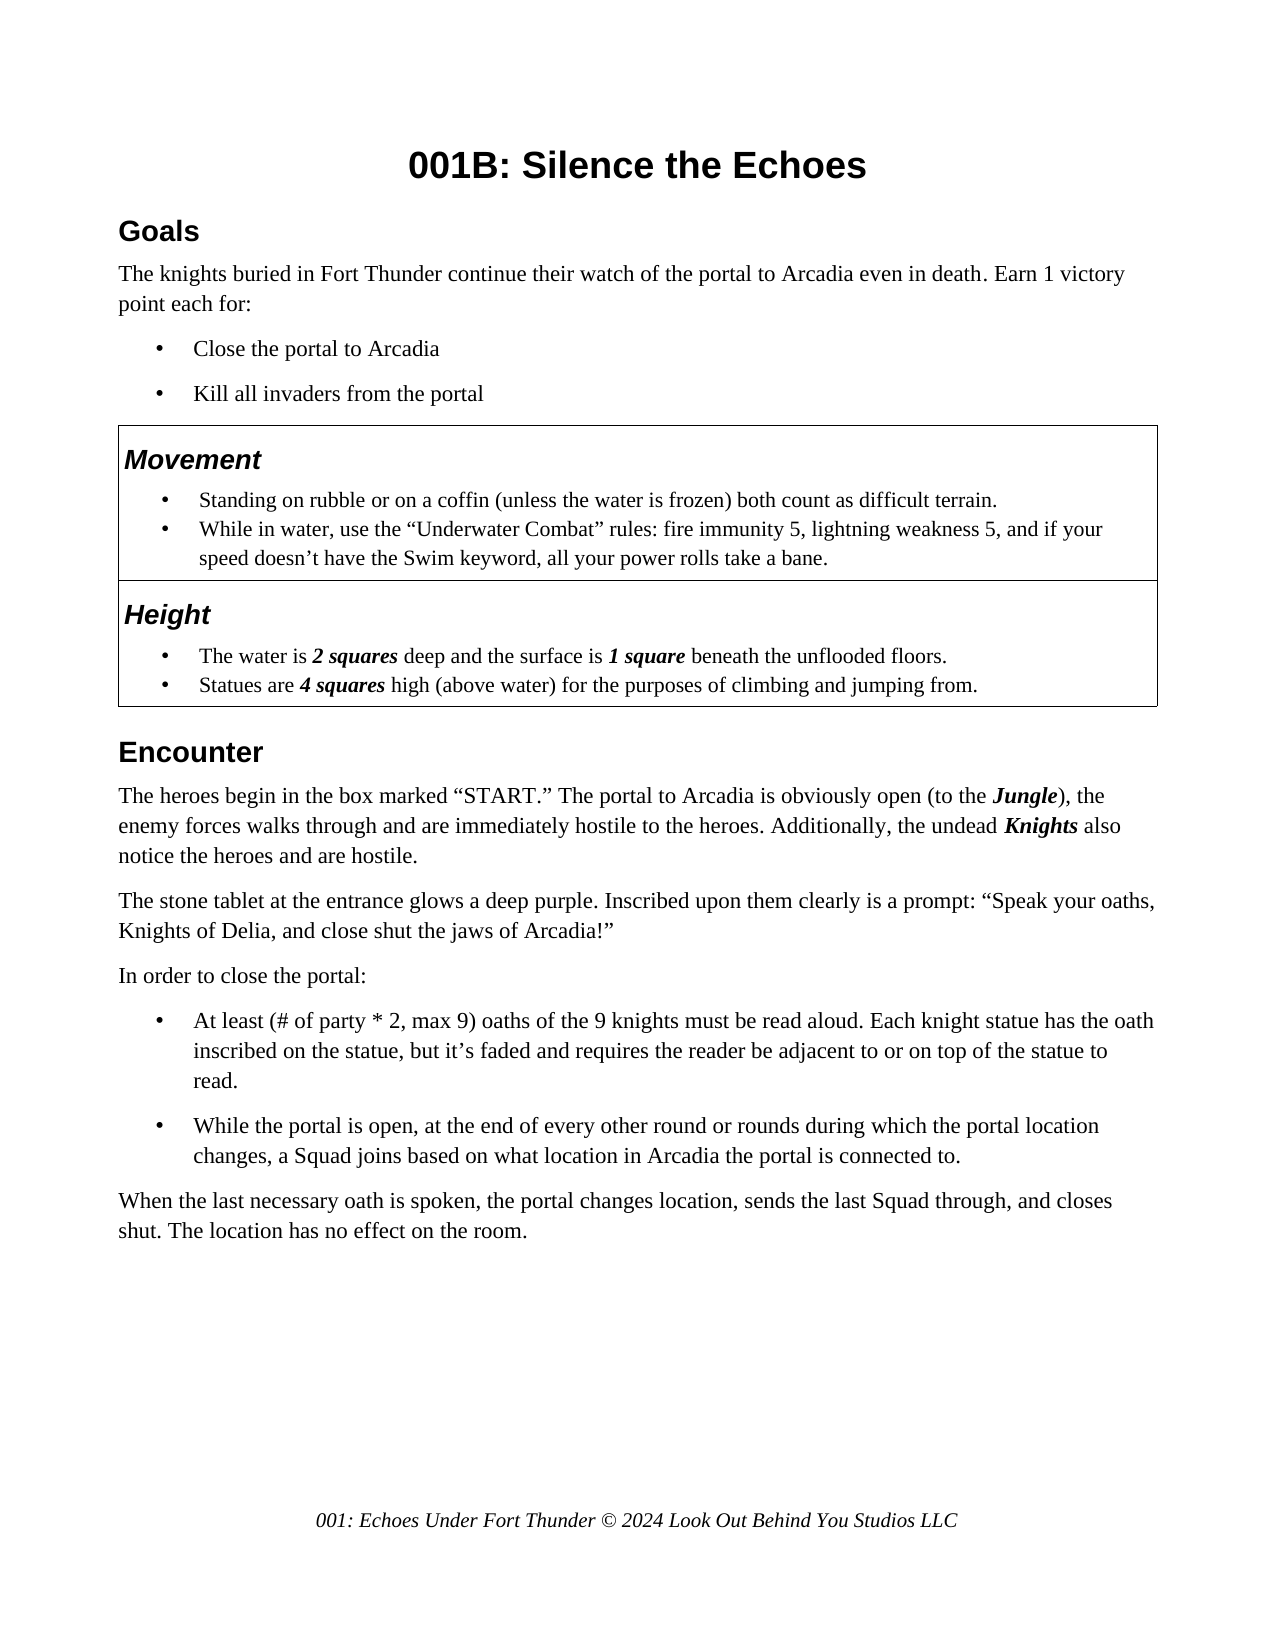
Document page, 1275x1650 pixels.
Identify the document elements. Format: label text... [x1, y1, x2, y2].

table_cell Height The water is 2 squares deep and the surface is 1 square beneath the unflooded floors. Statues are 4 squares high (above water) for the purposes of climbing and jumping from. [119, 581, 1157, 706]
table_header Movement Standing on rubble or on a coffin (unless the water is frozen) both count as difficult terrain. While in water, use the “Underwater Combat” rules: fire immunity 5, lightning weakness 5, and if your speed doesn’t have the Swim keyword, all your power rolls take a bane. [119, 426, 1157, 580]
text The knights buried in Fort Thunder continue their watch of the portal to Arcadia even in death. Earn 1 victory point each for: [118, 260, 1157, 317]
subtitle Encounter [118, 735, 1157, 769]
list At least (# of party * 2, max 9) oaths of the 9 knights must be read aloud. Each knight statue has the oath inscribed on the statue, but it’s faded and requires the reader be adjacent to or on top of the statue to read. [156, 1007, 1157, 1093]
text When the last necessary oath is spoken, the portal changes location, sends the last Squad through, and closes shut. The location has no effect on the room. [118, 1187, 1157, 1243]
text The heroes begin in the box marked “START.” The portal to Arcadia is obviously open (to the Jungle), the enemy forces walks through and are immediately hostile to the heroes. Additionally, the undead Knights also notice the heroes and are hostile. [118, 782, 1157, 868]
subtitle Goals [118, 214, 1157, 248]
text The stone tablet at the entrance glows a deep purple. Inscribed upon them clearly is a prompt: “Speak your oaths, Knights of Delia, and close shut the jaws of Arcadia!” [118, 887, 1157, 943]
subtitle 001B: Silence the Echoes [118, 143, 1157, 187]
list While the portal is open, at the end of every other round or rounds during which the portal location changes, a Squad joins based on what location in Arcadia the portal is connected to. [156, 1112, 1157, 1168]
list Close the portal to Arcadia [156, 335, 1157, 361]
text In order to close the portal: [118, 962, 1157, 988]
list Kill all invaders from the portal [156, 380, 1157, 406]
